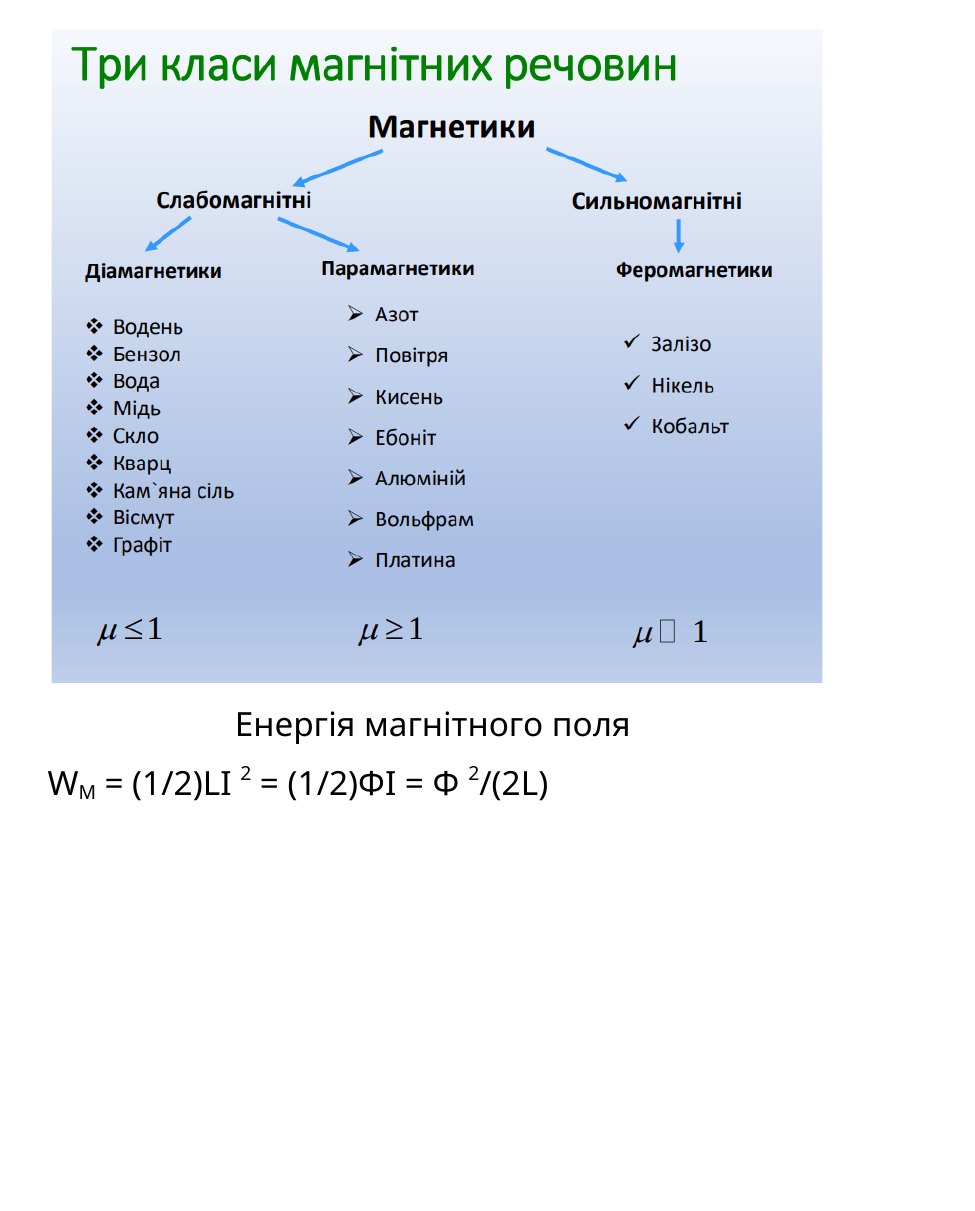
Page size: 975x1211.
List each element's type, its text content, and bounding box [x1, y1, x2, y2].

picture [51, 29, 823, 683]
text Енергія магнітного поля [47, 712, 827, 742]
text WM = (1/2)LI 2 = (1/2)ФI = Ф 2/(2L) [47, 771, 827, 801]
